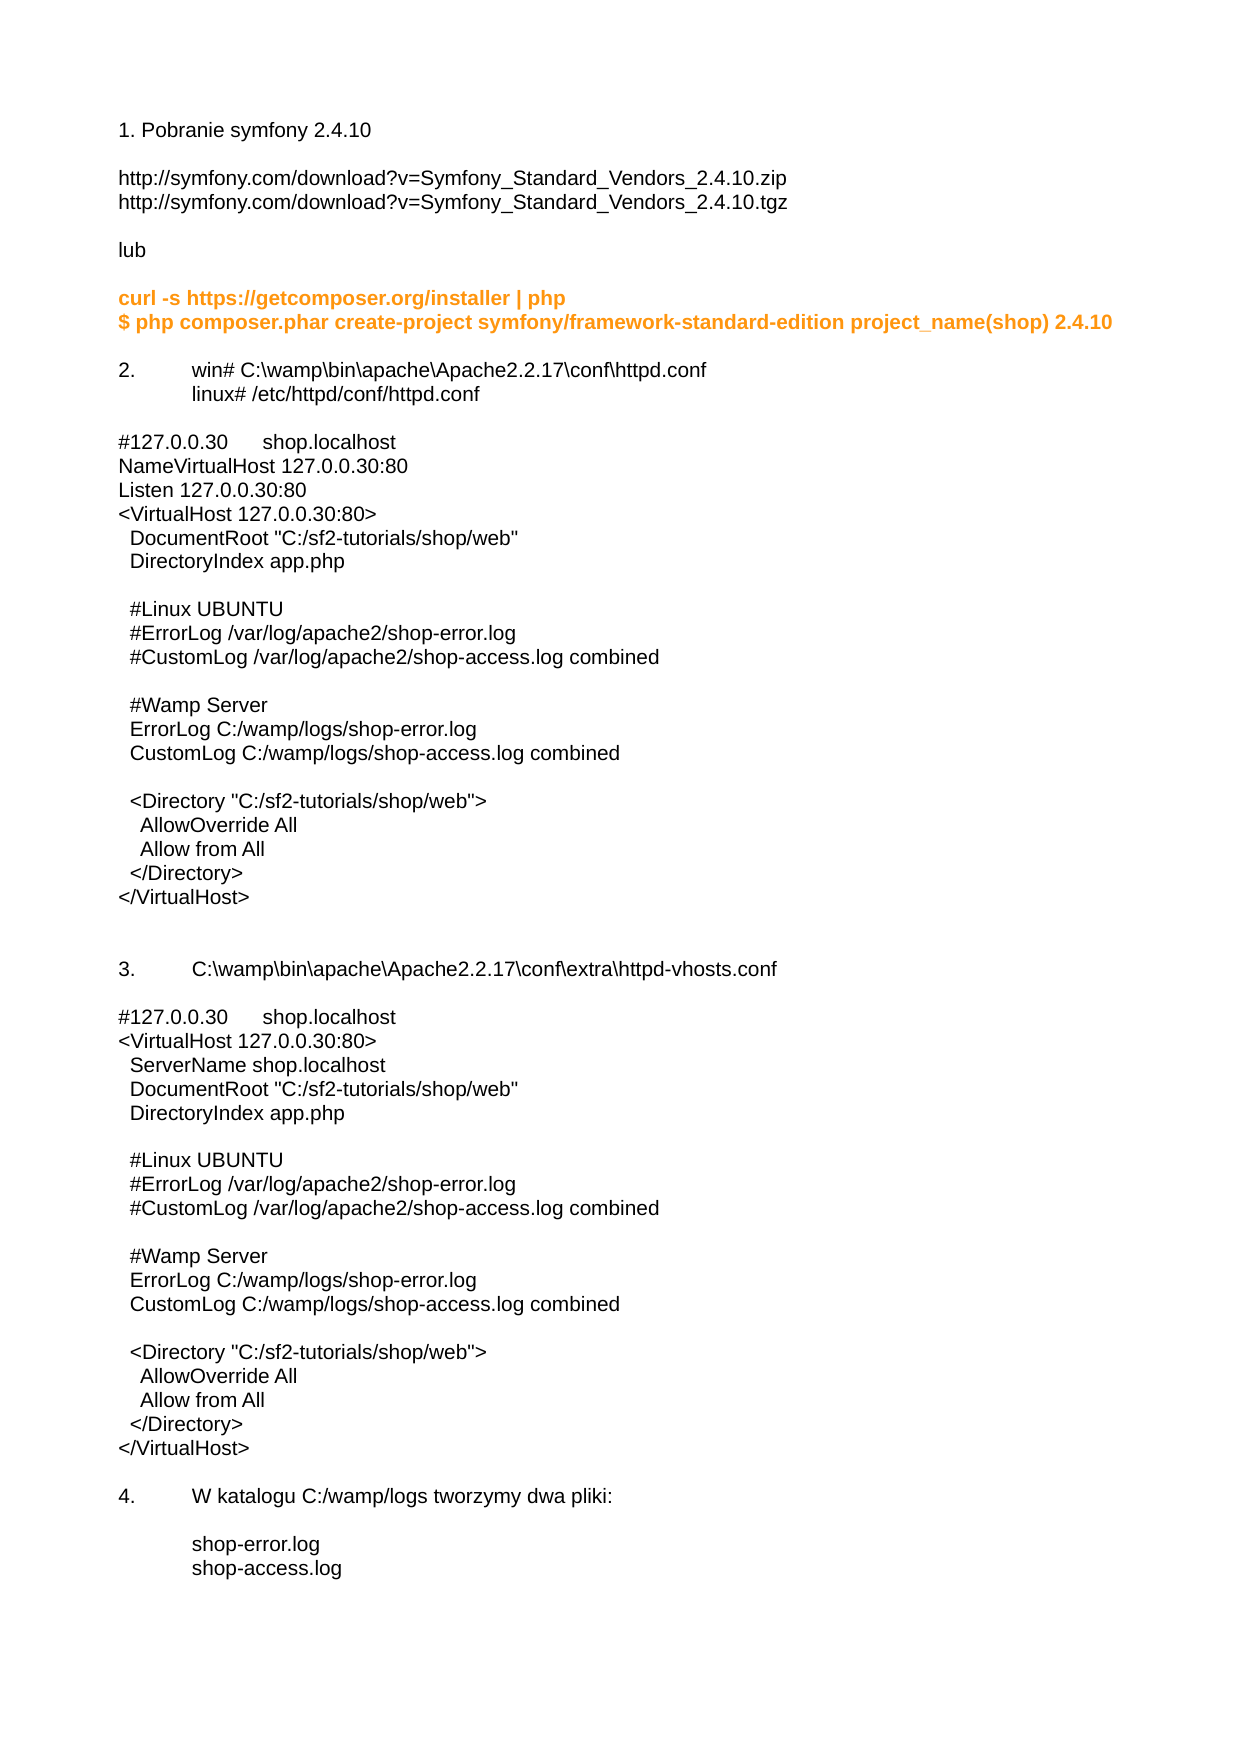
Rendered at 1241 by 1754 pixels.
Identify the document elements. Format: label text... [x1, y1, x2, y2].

text #CustomLog /var/log/apache2/shop-access.log combined [118, 1196, 1122, 1220]
text #ErrorLog /var/log/apache2/shop-error.log [118, 621, 1122, 645]
text #CustomLog /var/log/apache2/shop-access.log combined [118, 645, 1122, 669]
text ErrorLog C:/wamp/logs/shop-error.log [118, 717, 1122, 741]
text <Directory "C:/sf2-tutorials/shop/web"> [118, 1340, 1122, 1364]
text <VirtualHost 127.0.0.30:80> [118, 501, 1122, 525]
text curl -s https://getcomposer.org/installer | php [118, 286, 1122, 310]
text AllowOverride All [118, 813, 1122, 837]
text #Wamp Server [118, 693, 1122, 717]
text lub [118, 238, 1122, 262]
text Listen 127.0.0.30:80 [118, 477, 1122, 501]
text DocumentRoot "C:/sf2-tutorials/shop/web" [118, 1076, 1122, 1100]
text http://symfony.com/download?v=Symfony_Standard_Vendors_2.4.10.zip [118, 166, 1122, 190]
text http://symfony.com/download?v=Symfony_Standard_Vendors_2.4.10.tgz [118, 190, 1122, 214]
text #Linux UBUNTU [118, 597, 1122, 621]
text 1. Pobranie symfony 2.4.10 [118, 118, 1122, 142]
text DirectoryIndex app.php [118, 549, 1122, 573]
text DocumentRoot "C:/sf2-tutorials/shop/web" [118, 525, 1122, 549]
text </VirtualHost> [118, 885, 1122, 909]
text #Linux UBUNTU [118, 1148, 1122, 1172]
text linux# /etc/httpd/conf/httpd.conf [118, 382, 1122, 406]
text </Directory> [118, 861, 1122, 885]
text #ErrorLog /var/log/apache2/shop-error.log [118, 1172, 1122, 1196]
text Allow from All [118, 1388, 1122, 1412]
text </VirtualHost> [118, 1436, 1122, 1460]
text ServerName shop.localhost [118, 1052, 1122, 1076]
text Allow from All [118, 837, 1122, 861]
text 4. W katalogu C:/wamp/logs tworzymy dwa pliki: [118, 1484, 1122, 1508]
text #127.0.0.30 shop.localhost [118, 429, 1122, 453]
text ErrorLog C:/wamp/logs/shop-error.log [118, 1268, 1122, 1292]
text NameVirtualHost 127.0.0.30:80 [118, 453, 1122, 477]
text <VirtualHost 127.0.0.30:80> [118, 1028, 1122, 1052]
text CustomLog C:/wamp/logs/shop-access.log combined [118, 1292, 1122, 1316]
text shop-error.log [118, 1532, 1122, 1556]
text 3. C:\wamp\bin\apache\Apache2.2.17\conf\extra\httpd-vhosts.conf [118, 957, 1122, 981]
text #Wamp Server [118, 1244, 1122, 1268]
text </Directory> [118, 1412, 1122, 1436]
text 2. win# C:\wamp\bin\apache\Apache2.2.17\conf\httpd.conf [118, 358, 1122, 382]
text CustomLog C:/wamp/logs/shop-access.log combined [118, 741, 1122, 765]
text <Directory "C:/sf2-tutorials/shop/web"> [118, 789, 1122, 813]
text DirectoryIndex app.php [118, 1100, 1122, 1124]
text #127.0.0.30 shop.localhost [118, 1004, 1122, 1028]
text shop-access.log [118, 1556, 1122, 1579]
text AllowOverride All [118, 1364, 1122, 1388]
text $ php composer.phar create-project symfony/framework-standard-edition project_name(shop) 2.4.10 [118, 310, 1122, 334]
